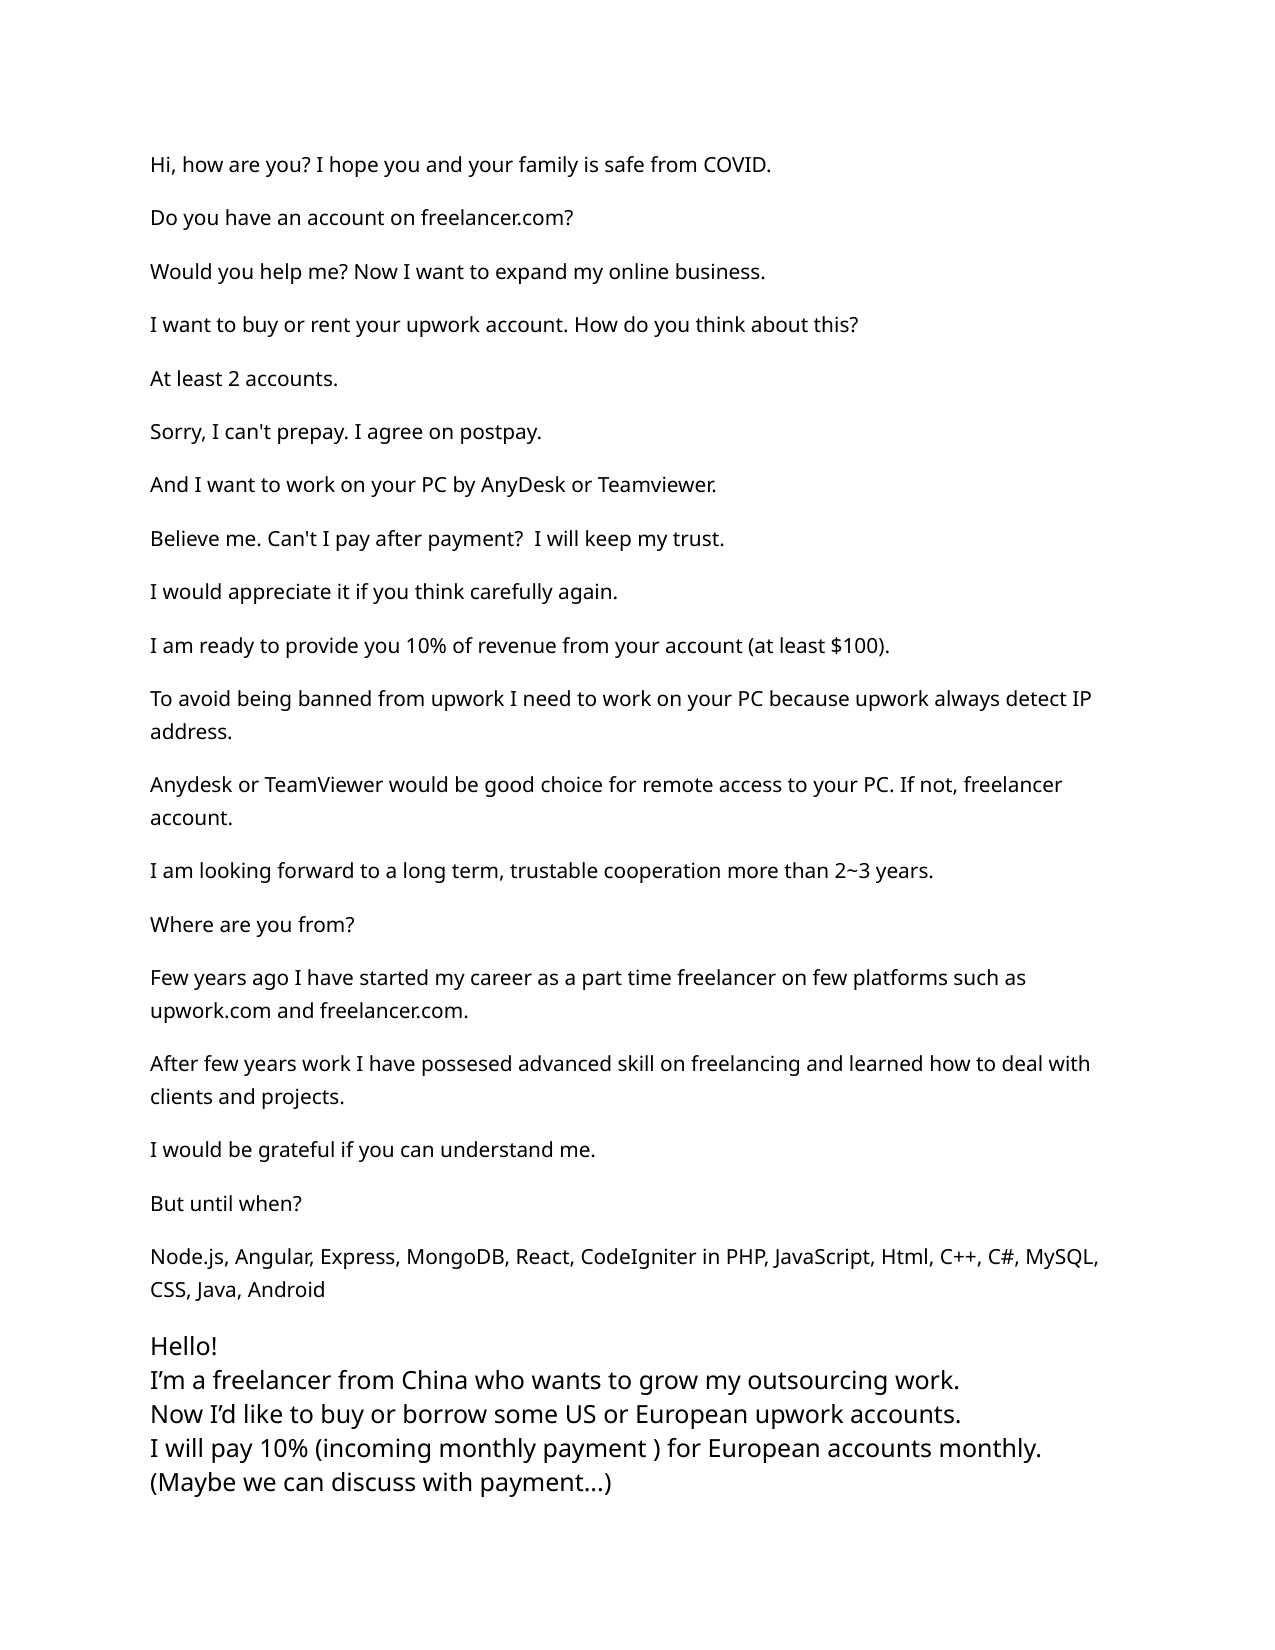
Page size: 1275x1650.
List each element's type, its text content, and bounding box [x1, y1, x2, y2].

text Sorry, I can't prepay. I agree on postpay. [150, 417, 1125, 446]
text Few years ago I have started my career as a part time freelancer on few platforms such as upwork.com and freelancer.com. [150, 963, 1125, 1024]
text Where are you from? [150, 910, 1125, 938]
text Hello! [150, 1328, 1125, 1362]
text Anydesk or TeamViewer would be good choice for remote access to your PC. If not, freelancer account. [150, 770, 1125, 831]
text To avoid being banned from upwork I need to work on your PC because upwork always detect IP address. [150, 684, 1125, 745]
text I would be grateful if you can understand me. [150, 1135, 1125, 1164]
text At least 2 accounts. [150, 364, 1125, 392]
text And I want to work on your PC by AnyDesk or Teamviewer. [150, 471, 1125, 499]
text I am ready to provide you 10% of revenue from your account (at least $100). [150, 631, 1125, 659]
text I would appreciate it if you think carefully again. [150, 577, 1125, 606]
text Node.js, Angular, Express, MongoDB, React, CodeIgniter in PHP, JavaScript, Html, C++, C#, MySQL, CSS, Java, Android [150, 1242, 1125, 1303]
text Believe me. Can't I pay after payment? I will keep my trust. [150, 524, 1125, 552]
text After few years work I have possesed advanced skill on freelancing and learned how to deal with clients and projects. [150, 1049, 1125, 1110]
text Now I’d like to buy or borrow some US or European upwork accounts. [150, 1396, 1125, 1431]
text I’m a freelancer from China who wants to grow my outsourcing work. [150, 1362, 1125, 1396]
text I will pay 10% (incoming monthly payment ) for European accounts monthly. (Maybe we can discuss with payment...) [150, 1431, 1125, 1499]
text Would you help me? Now I want to expand my online business. [150, 257, 1125, 285]
text I am looking forward to a long term, trustable cooperation more than 2~3 years. [150, 856, 1125, 885]
text I want to buy or rent your upwork account. How do you think about this? [150, 310, 1125, 339]
text Do you have an account on freelancer.com? [150, 203, 1125, 232]
text Hi, how are you? I hope you and your family is safe from COVID. [150, 150, 1125, 178]
text But until when? [150, 1189, 1125, 1217]
